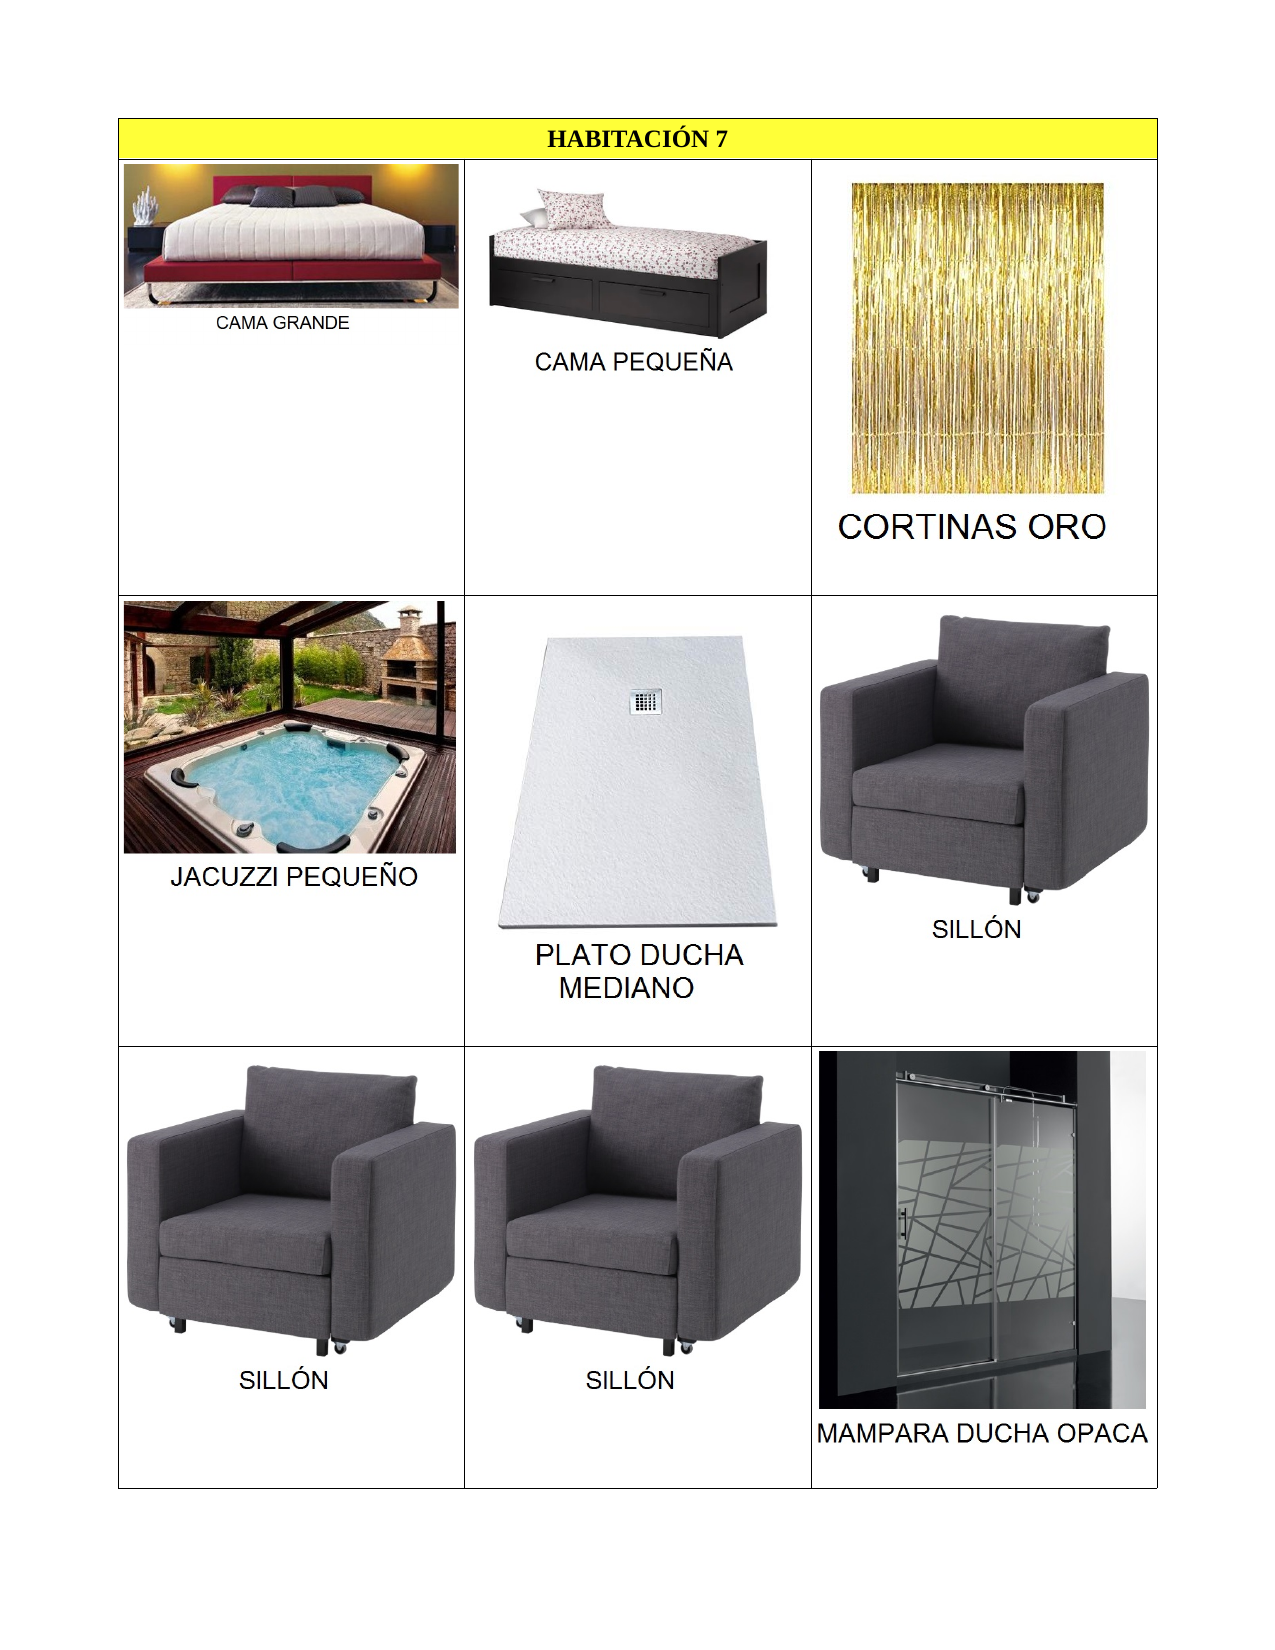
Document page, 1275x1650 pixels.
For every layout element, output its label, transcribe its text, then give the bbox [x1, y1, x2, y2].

picture [123, 1051, 459, 1406]
table_cell [812, 1047, 1157, 1488]
table_cell [465, 1047, 811, 1488]
table_cell [119, 596, 464, 1046]
picture [816, 164, 1152, 561]
table_header HABITACIÓN 7 [119, 119, 1157, 158]
picture [123, 164, 459, 345]
table_cell [119, 1047, 464, 1488]
picture [816, 1051, 1152, 1454]
table_cell [119, 160, 464, 595]
table_cell [812, 596, 1157, 1046]
picture [816, 601, 1152, 955]
table_cell [465, 160, 811, 595]
picture [123, 601, 459, 909]
picture [470, 164, 805, 394]
table_cell [812, 160, 1157, 595]
picture [470, 1051, 805, 1406]
table_cell [465, 596, 811, 1046]
picture [496, 601, 779, 1012]
